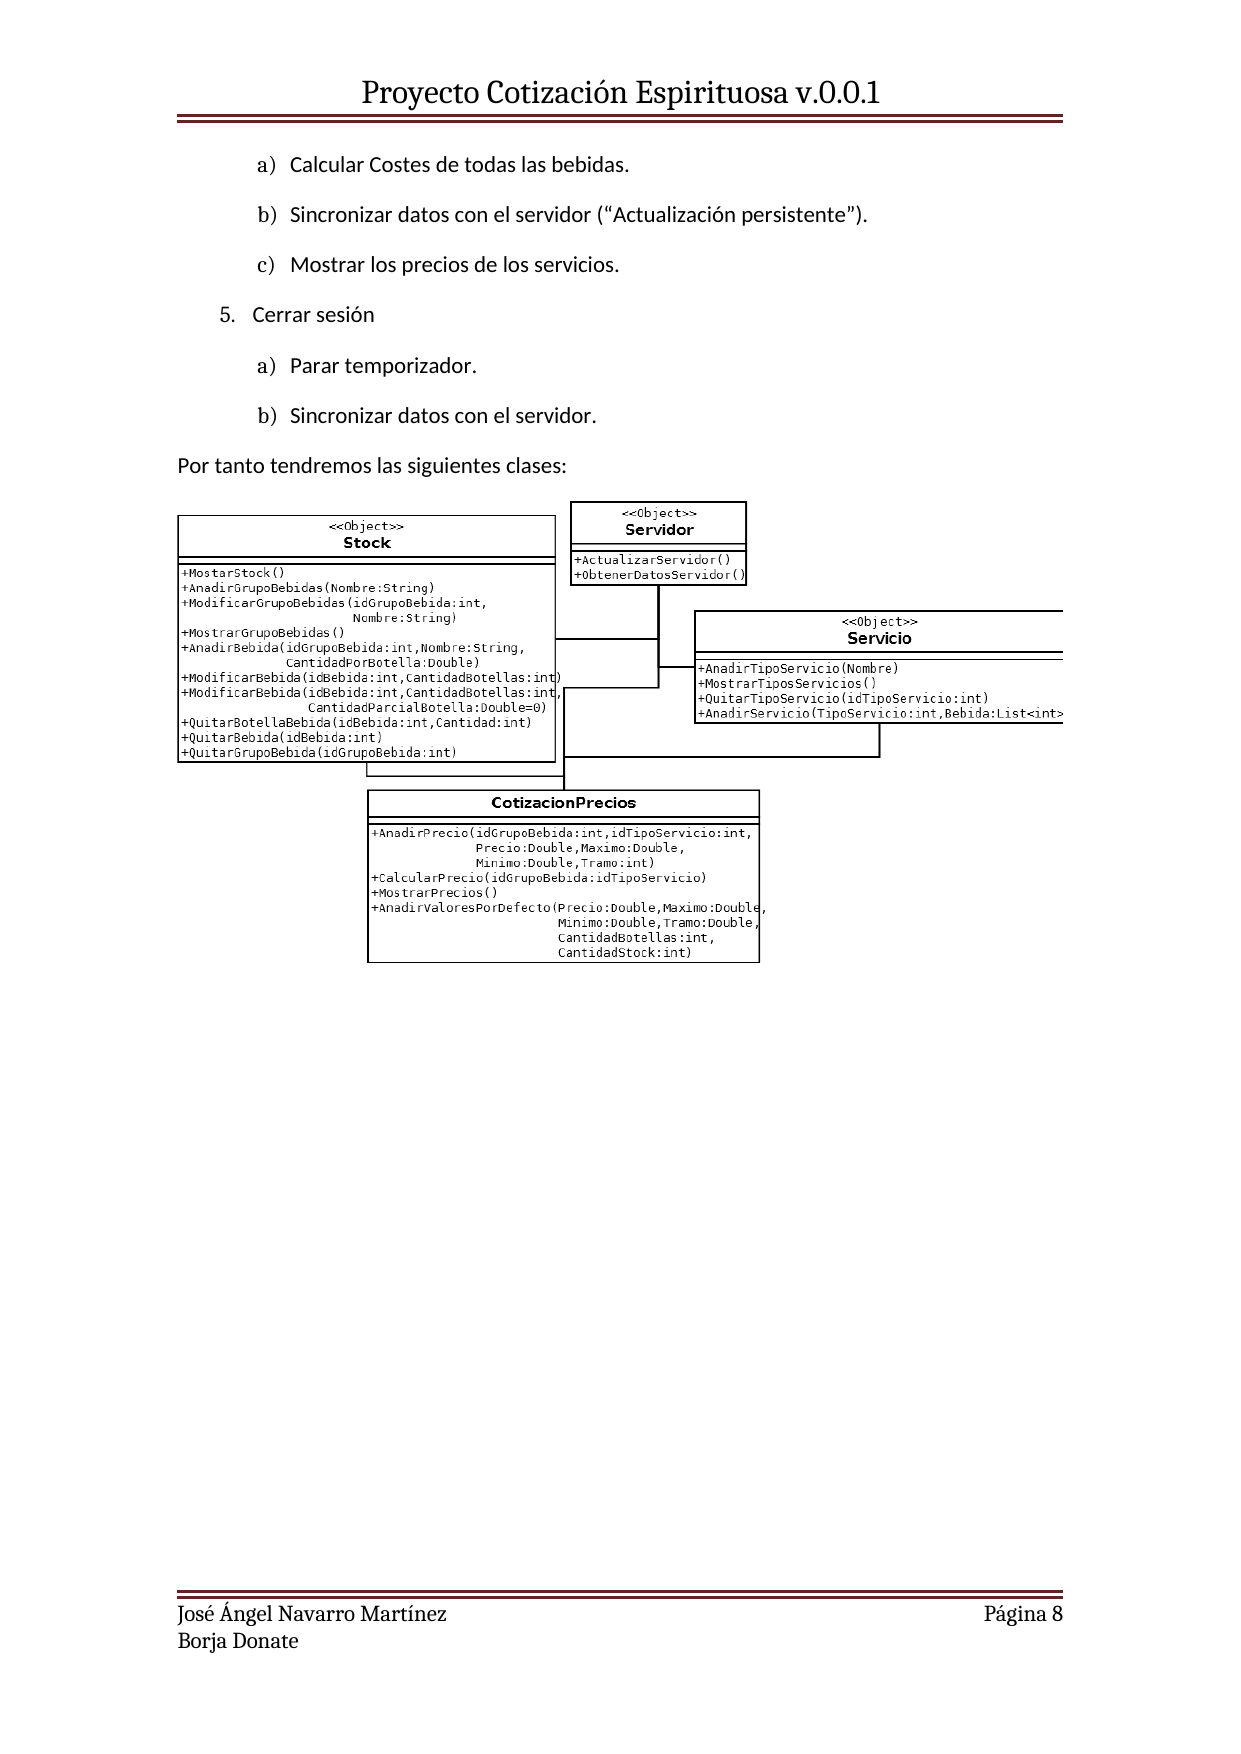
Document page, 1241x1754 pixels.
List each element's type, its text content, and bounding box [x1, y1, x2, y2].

list Calcular Costes de todas las bebidas. [252, 150, 1063, 178]
list Sincronizar datos con el servidor. [252, 401, 1063, 429]
list Parar temporizador. [252, 351, 1063, 379]
list Cerrar sesión [215, 301, 1063, 328]
list Mostrar los precios de los servicios. [252, 250, 1063, 278]
picture [177, 501, 1063, 963]
list Sincronizar datos con el servidor (“Actualización persistente”). [252, 200, 1063, 228]
text Por tanto tendremos las siguientes clases: [177, 451, 1063, 479]
